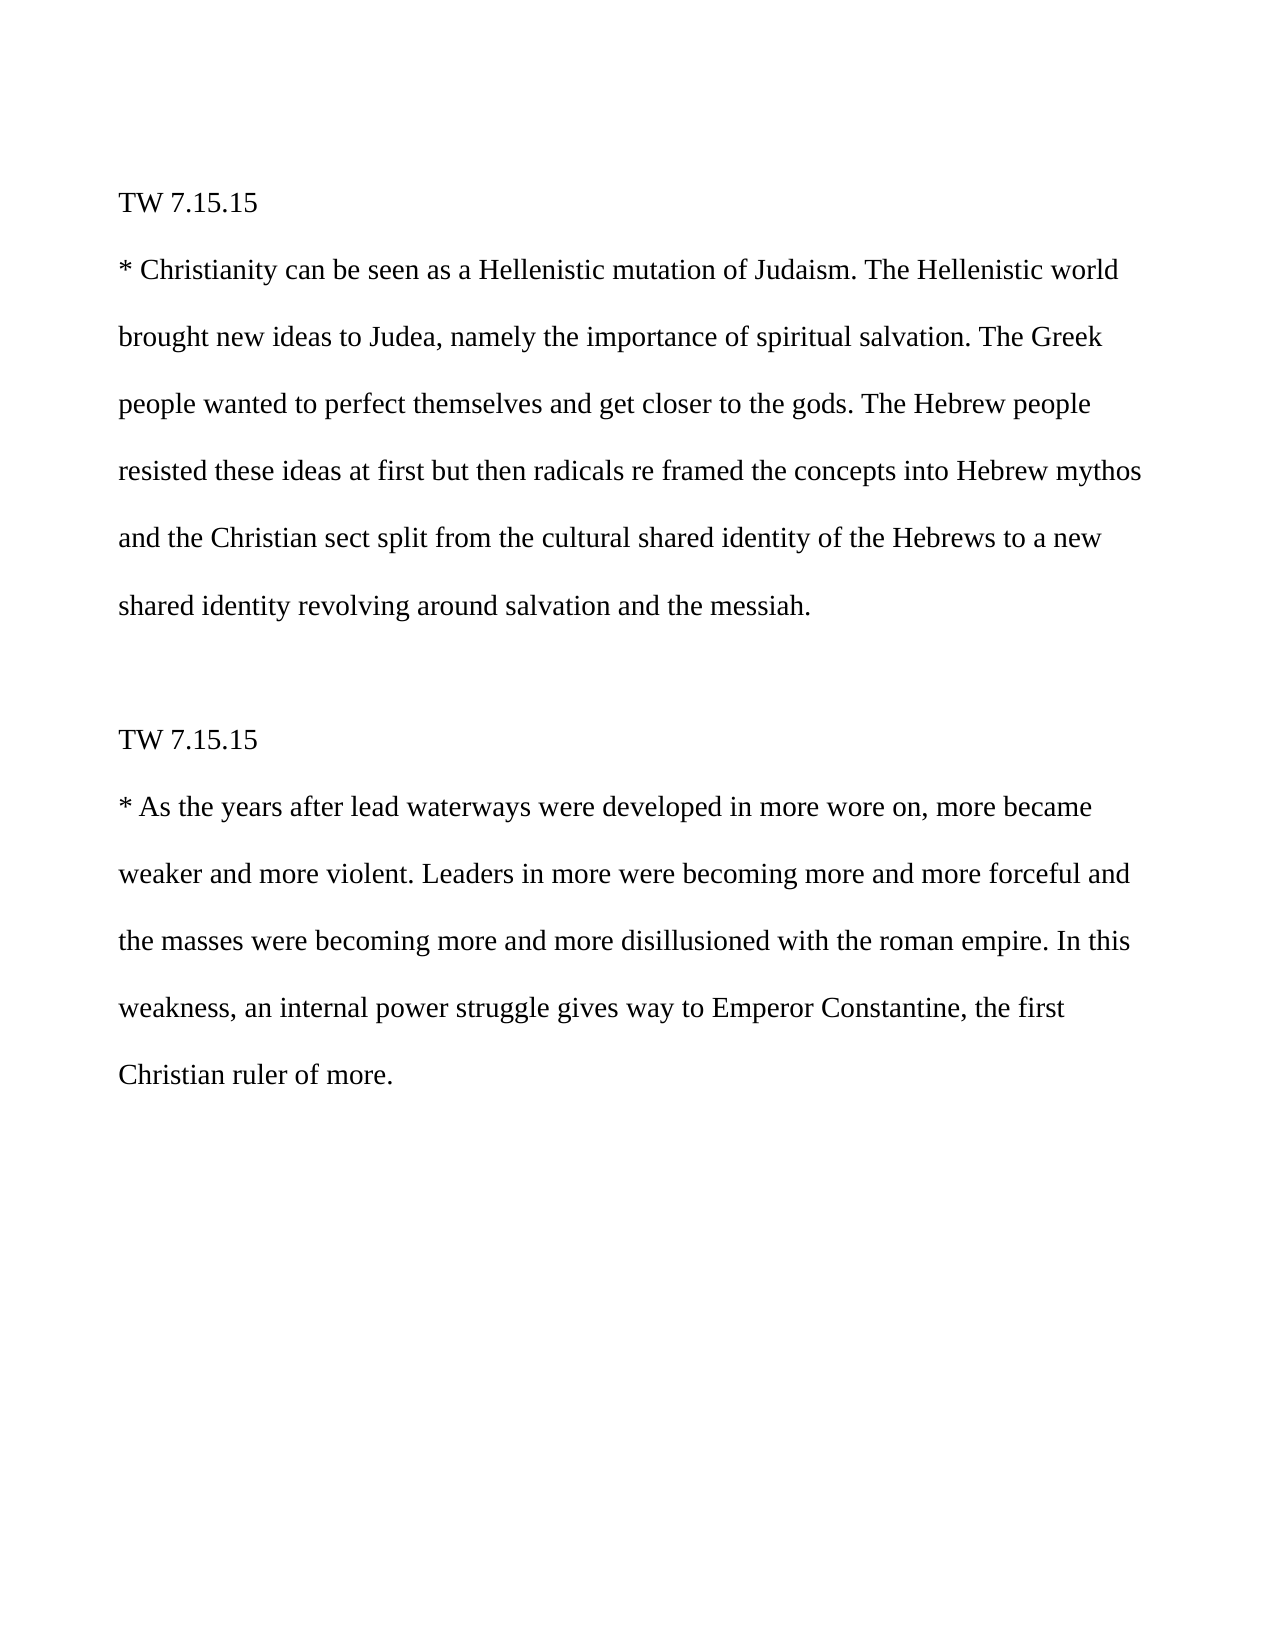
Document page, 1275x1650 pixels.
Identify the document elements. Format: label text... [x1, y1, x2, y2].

text TW 7.15.15 [118, 722, 1157, 755]
text * As the years after lead waterways were developed in more wore on, more became weaker and more violent. Leaders in more were becoming more and more forceful and the masses were becoming more and more disillusioned with the roman empire. In this weakness, an internal power struggle gives way to Emperor Constantine, the first Christian ruler of more. [118, 789, 1157, 1091]
text * Christianity can be seen as a Hellenistic mutation of Judaism. The Hellenistic world brought new ideas to Judea, namely the importance of spiritual salvation. The Greek people wanted to perfect themselves and get closer to the gods. The Hebrew people resisted these ideas at first but then radicals re framed the concepts into Hebrew mythos and the Christian sect split from the cultural shared identity of the Hebrews to a new shared identity revolving around salvation and the messiah. [118, 252, 1157, 621]
text TW 7.15.15 [118, 185, 1157, 219]
